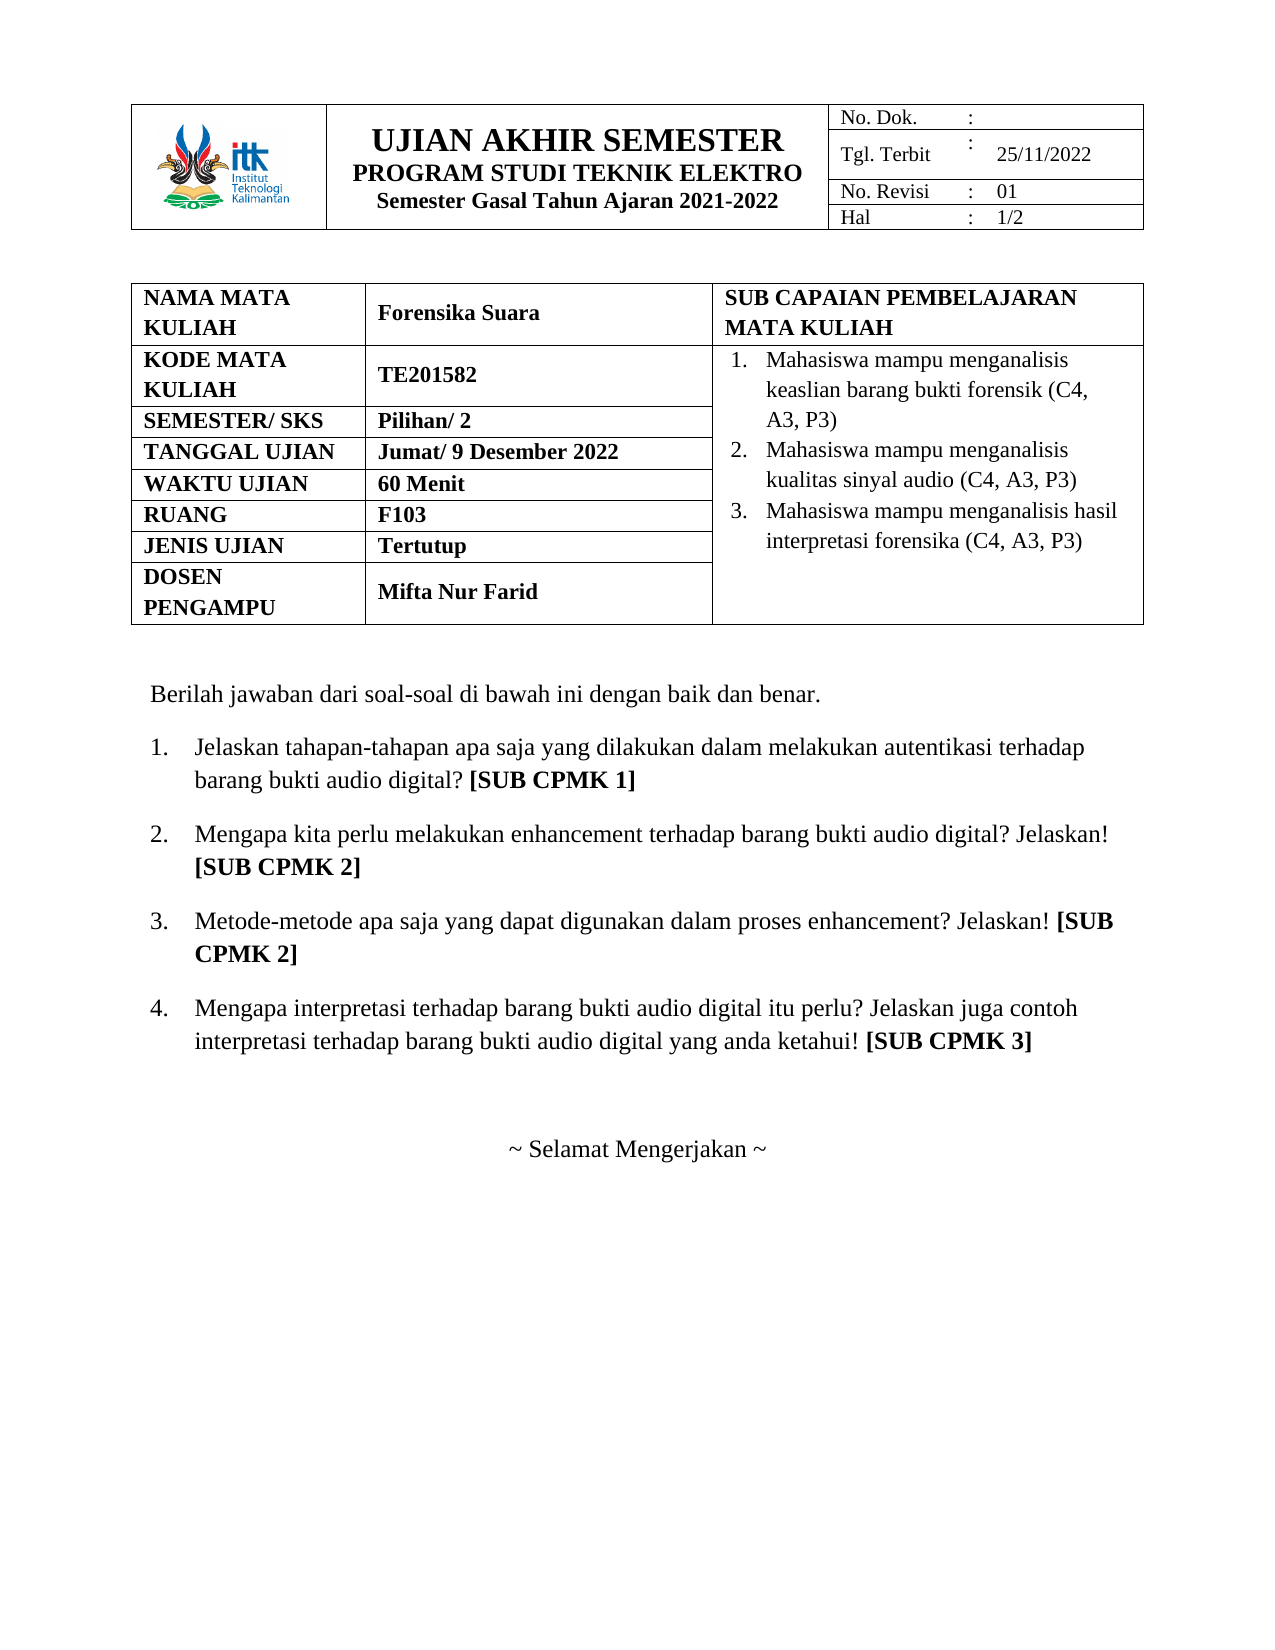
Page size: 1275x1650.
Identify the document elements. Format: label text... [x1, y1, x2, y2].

picture [154, 122, 292, 212]
list Mengapa kita perlu melakukan enhancement terhadap barang bukti audio digital? Jelaskan! [SUB CPMK 2] [150, 819, 1125, 881]
table_cell DOSEN PENGAMPU [132, 563, 365, 624]
table_header NAMA MATA KULIAH [132, 284, 365, 344]
table_cell RUANG [132, 501, 365, 531]
table_cell Tertutup [366, 532, 712, 562]
table_cell Mahasiswa mampu menganalisis keaslian barang bukti forensik (C4, A3, P3) Mahasiswa mampu menganalisis kualitas sinyal audio (C4, A3, P3) Mahasiswa mampu menganalisis hasil interpretasi forensika (C4, A3, P3) [713, 346, 1143, 624]
table_cell JENIS UJIAN [132, 532, 365, 562]
table_cell WAKTU UJIAN [132, 470, 365, 500]
table_cell Jumat/ 9 Desember 2022 [366, 438, 712, 468]
table_cell Pilihan/ 2 [366, 407, 712, 437]
list Jelaskan tahapan-tahapan apa saja yang dilakukan dalam melakukan autentikasi terhadap barang bukti audio digital? [SUB CPMK 1] [150, 732, 1125, 794]
table_cell 60 Menit [366, 470, 712, 500]
table_cell Mifta Nur Farid [366, 563, 712, 624]
text ~ Selamat Mengerjakan ~ [150, 1134, 1125, 1163]
table_cell TE201582 [366, 346, 712, 406]
list Mengapa interpretasi terhadap barang bukti audio digital itu perlu? Jelaskan juga contoh interpretasi terhadap barang bukti audio digital yang anda ketahui! [SUB CPMK 3] [150, 993, 1125, 1055]
table_cell SEMESTER/ SKS [132, 407, 365, 437]
text Berilah jawaban dari soal-soal di bawah ini dengan baik dan benar. [150, 679, 1125, 707]
table_cell F103 [366, 501, 712, 531]
table_cell KODE MATA KULIAH [132, 346, 365, 406]
table_header SUB CAPAIAN PEMBELAJARAN MATA KULIAH [713, 284, 1143, 344]
table_header Forensika Suara [366, 284, 712, 344]
list Metode-metode apa saja yang dapat digunakan dalam proses enhancement? Jelaskan! [SUB CPMK 2] [150, 906, 1125, 968]
table_cell TANGGAL UJIAN [132, 438, 365, 468]
